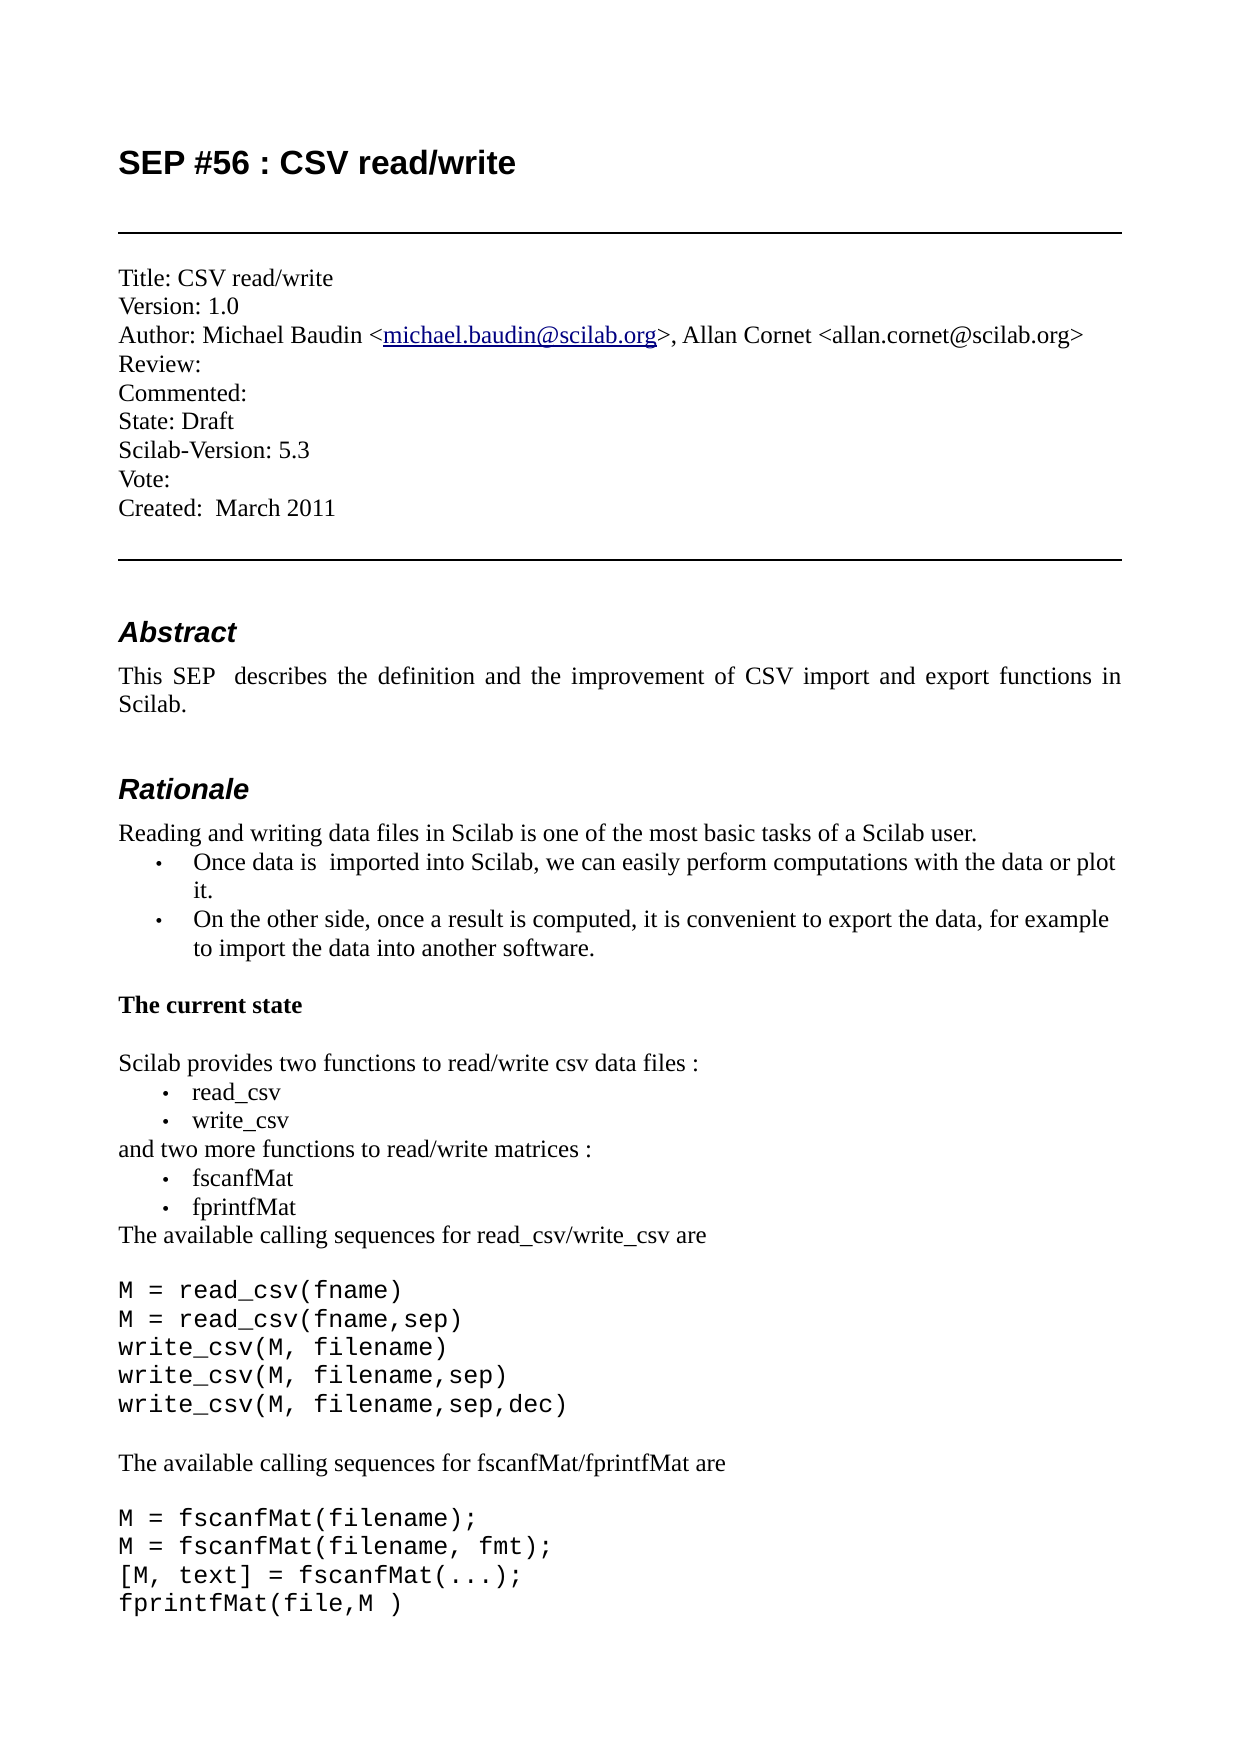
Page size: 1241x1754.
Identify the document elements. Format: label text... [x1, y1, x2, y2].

text M = read_csv(fname,sep) [118, 1306, 1122, 1335]
text M = fscanfMat(filename, fmt); [118, 1534, 1122, 1562]
list read_csv [162, 1077, 1122, 1106]
text The available calling sequences for read_csv/write_csv are [118, 1221, 1122, 1249]
text Commented: [118, 378, 1122, 406]
text State: Draft [118, 406, 1122, 435]
list fscanfMat [162, 1163, 1122, 1192]
text Review: [118, 349, 1122, 378]
text Author: Michael Baudin <michael.baudin@scilab.org>, Allan Cornet <allan.cornet@scilab.org> [118, 320, 1122, 349]
text write_csv(M, filename) [118, 1335, 1122, 1363]
text M = fscanfMat(filename); [118, 1506, 1122, 1534]
list fprintfMat [162, 1192, 1122, 1221]
subtitle SEP #56 : CSV read/write [118, 143, 1122, 182]
text Version: 1.0 [118, 291, 1122, 320]
list write_csv [162, 1106, 1122, 1134]
text Title: CSV read/write [118, 263, 1122, 291]
text write_csv(M, filename,sep,dec) [118, 1391, 1122, 1420]
text Created: March 2011 [118, 493, 1122, 521]
text and two more functions to read/write matrices : [118, 1134, 1122, 1163]
text This SEP describes the definition and the improvement of CSV import and export functions in Scilab. [118, 661, 1122, 718]
text Reading and writing data files in Scilab is one of the most basic tasks of a Scilab user. [118, 818, 1122, 847]
text fprintfMat(file,M ) [118, 1591, 1122, 1619]
list On the other side, once a result is computed, it is convenient to export the data, for example to import the data into another software. [156, 904, 1122, 962]
text Scilab-Version: 5.3 [118, 435, 1122, 464]
text The current state [118, 991, 1122, 1019]
list Once data is imported into Scilab, we can easily perform computations with the data or plot it. [156, 847, 1122, 904]
text write_csv(M, filename,sep) [118, 1363, 1122, 1391]
text Scilab provides two functions to read/write csv data files : [118, 1048, 1122, 1077]
subtitle Abstract [118, 615, 1122, 648]
subtitle Rationale [118, 772, 1122, 806]
text The available calling sequences for fscanfMat/fprintfMat are [118, 1448, 1122, 1477]
text M = read_csv(fname) [118, 1278, 1122, 1306]
text Vote: [118, 464, 1122, 493]
text [M, text] = fscanfMat(...); [118, 1562, 1122, 1591]
